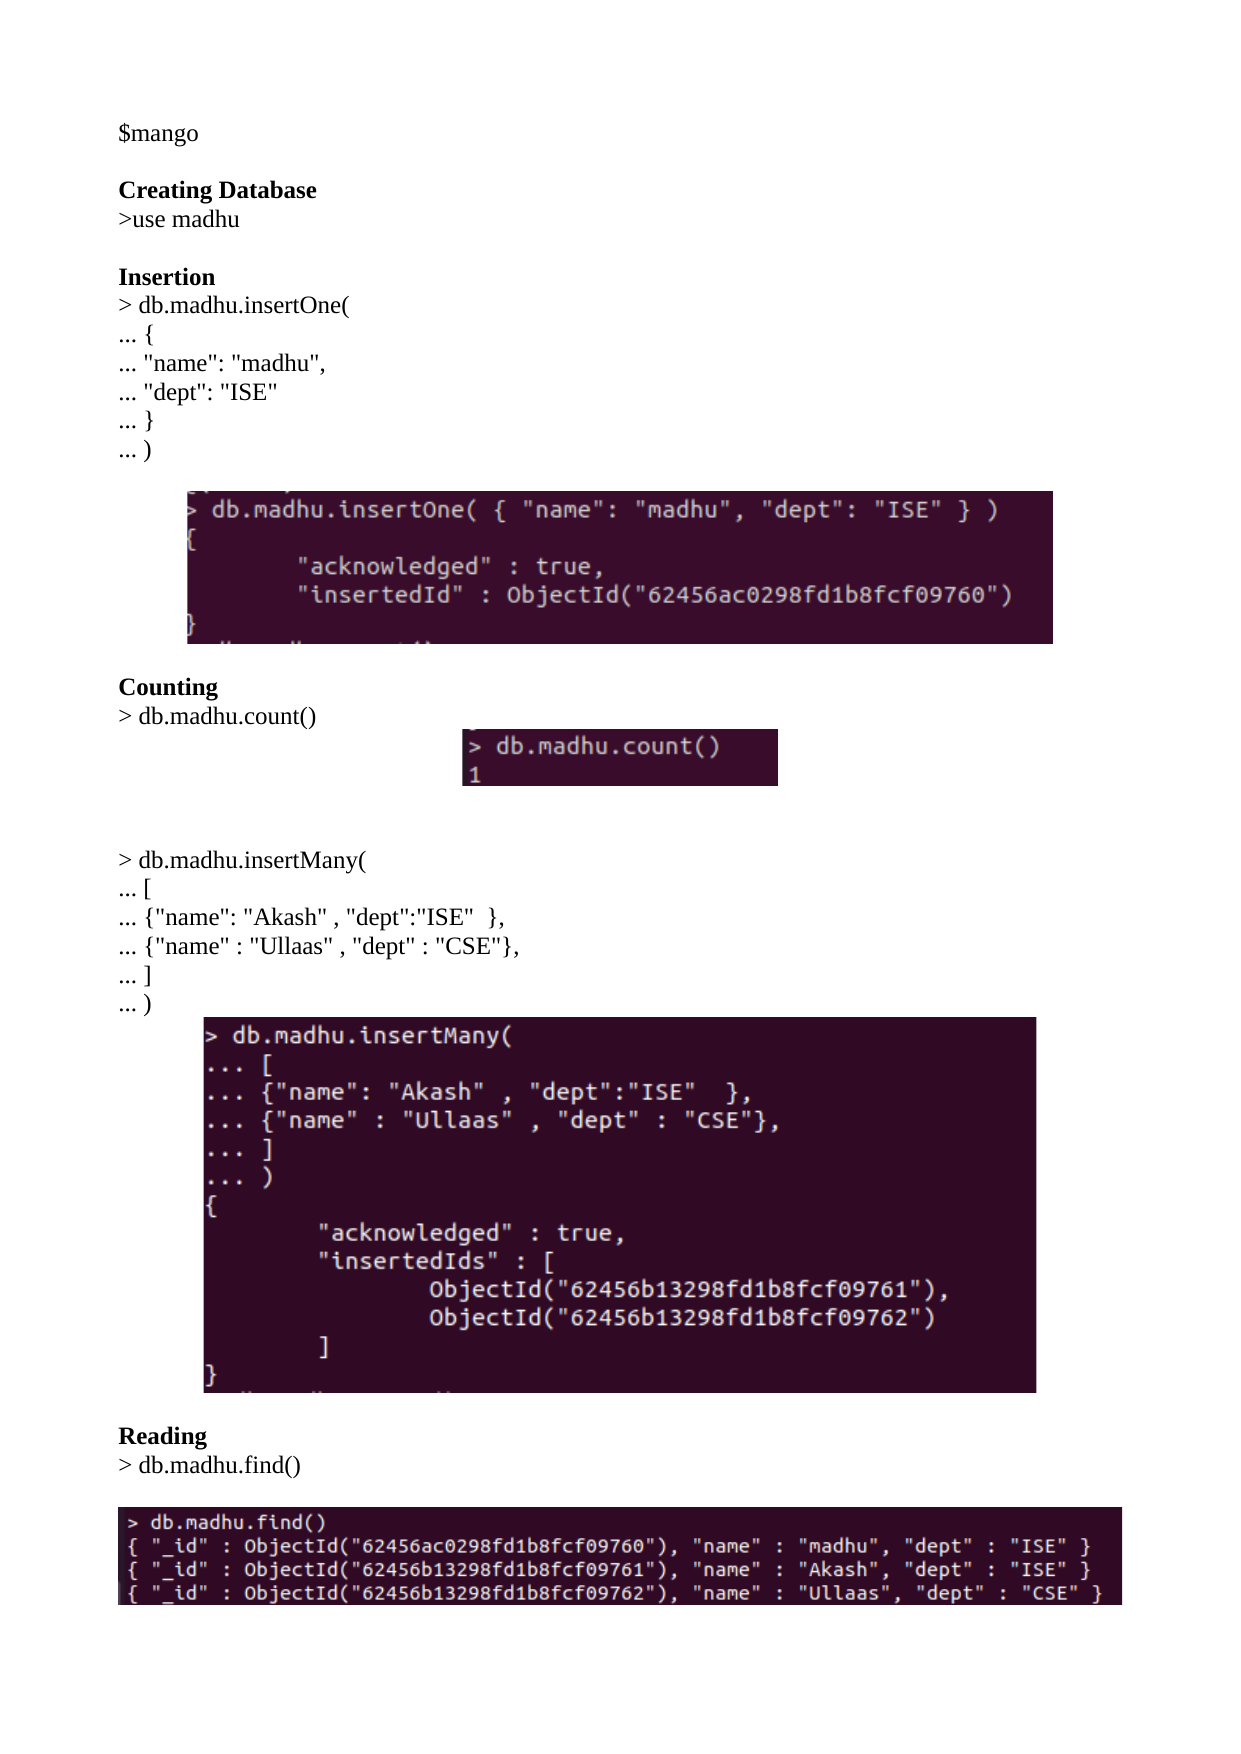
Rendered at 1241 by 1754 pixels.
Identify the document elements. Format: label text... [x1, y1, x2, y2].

text > db.madhu.count() [118, 701, 1122, 730]
text Reading [118, 1421, 1122, 1450]
picture [203, 1017, 1037, 1393]
text Creating Database [118, 176, 1122, 204]
text ... {"name": "Akash" , "dept":"ISE" }, [118, 902, 1122, 931]
text Counting [118, 672, 1122, 701]
text Insertion [118, 262, 1122, 291]
text ... "name": "madhu", [118, 348, 1122, 377]
text $mango [118, 118, 1122, 147]
picture [187, 491, 1053, 644]
text ... { [118, 319, 1122, 348]
text > db.madhu.insertOne( [118, 291, 1122, 319]
text >use madhu [118, 204, 1122, 233]
text ... ] [118, 960, 1122, 988]
text > db.madhu.insertMany( [118, 845, 1122, 873]
text ... "dept": "ISE" [118, 377, 1122, 406]
text ... {"name" : "Ullaas" , "dept" : "CSE"}, [118, 931, 1122, 960]
text ... } [118, 406, 1122, 434]
text ... ) [118, 988, 1122, 1017]
picture [118, 1507, 1123, 1605]
text ... ) [118, 434, 1122, 463]
text ... [ [118, 873, 1122, 902]
text > db.madhu.find() [118, 1450, 1122, 1478]
picture [462, 729, 778, 786]
